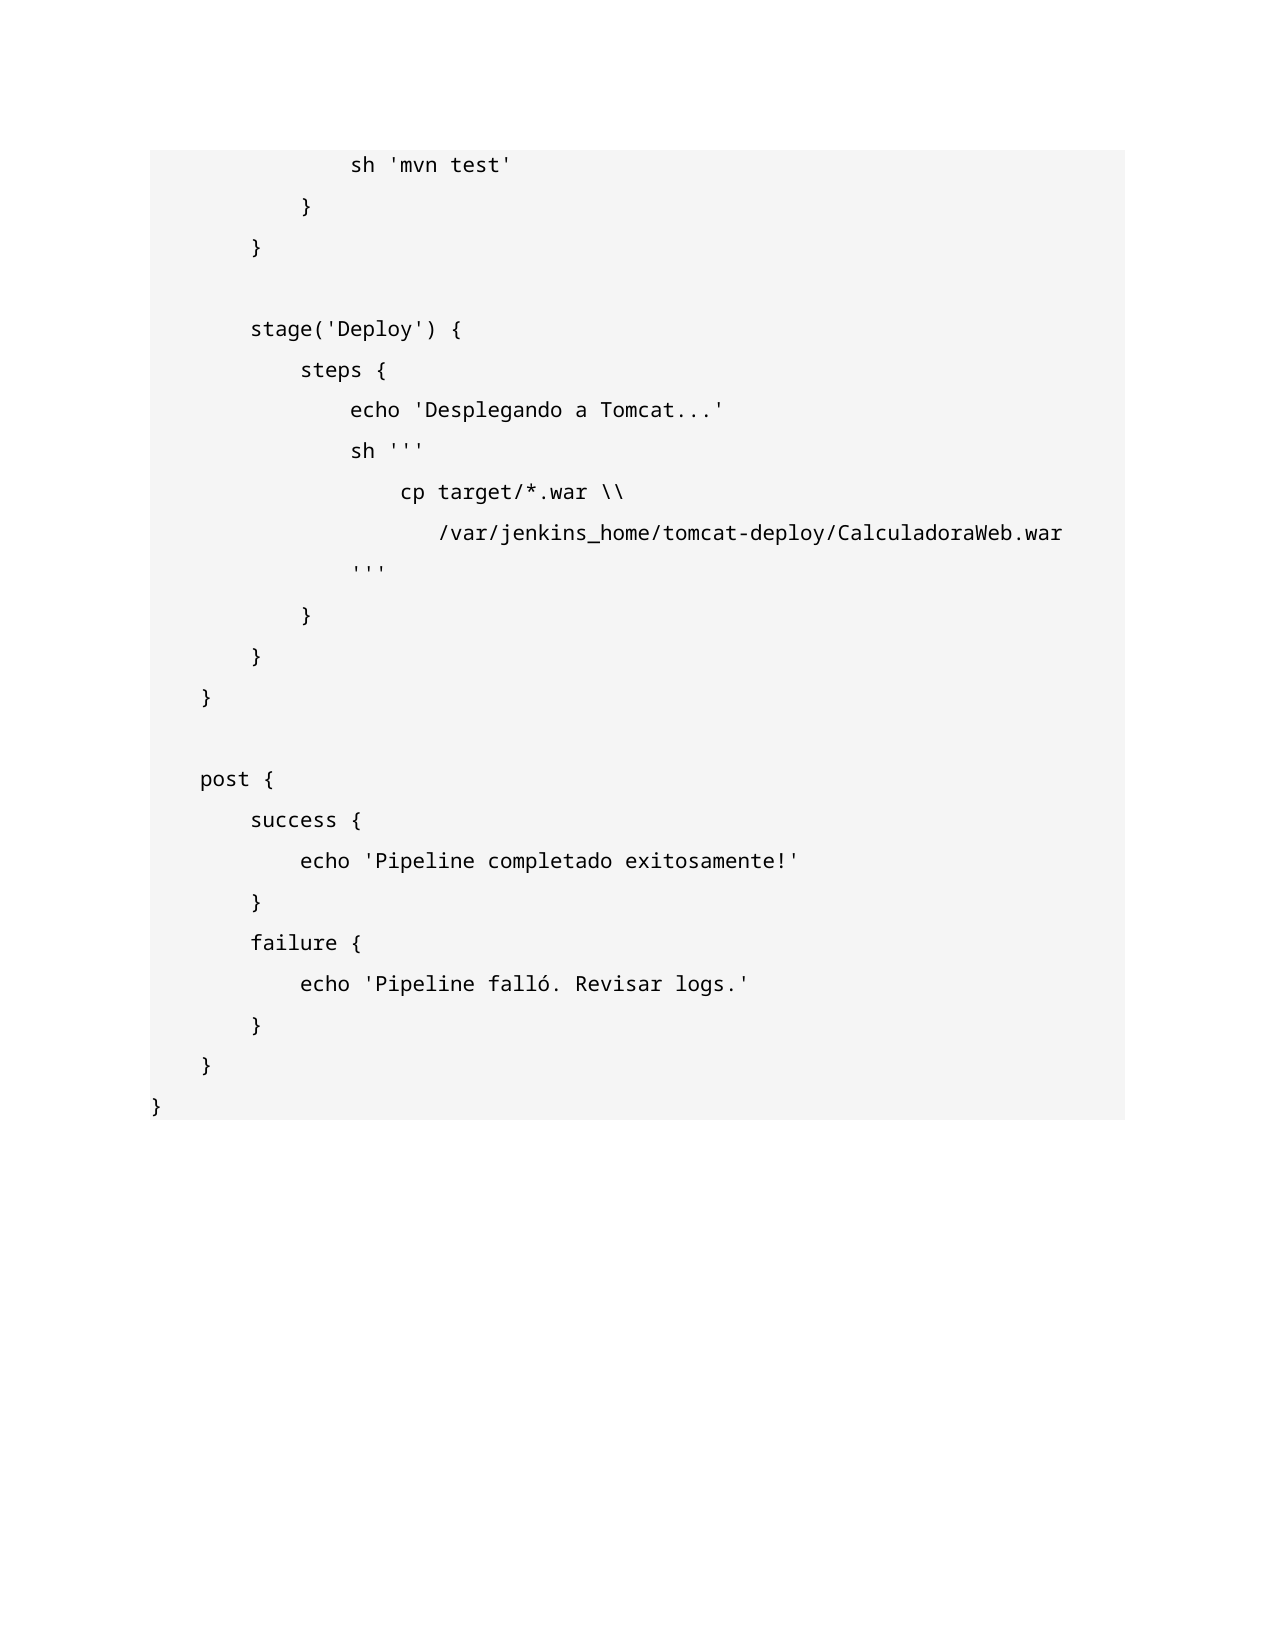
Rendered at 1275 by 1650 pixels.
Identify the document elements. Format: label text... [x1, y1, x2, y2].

text success { [150, 805, 1125, 833]
text } [150, 1092, 1125, 1120]
text /var/jenkins_home/tomcat-deploy/CalculadoraWeb.war [150, 518, 1125, 547]
text } [150, 191, 1125, 219]
text } [150, 1051, 1125, 1079]
text } [150, 600, 1125, 629]
text } [150, 887, 1125, 915]
text echo 'Desplegando a Tomcat...' [150, 396, 1125, 424]
text } [150, 641, 1125, 670]
text } [150, 682, 1125, 711]
text echo 'Pipeline completado exitosamente!' [150, 846, 1125, 874]
text sh ''' [150, 437, 1125, 465]
text cp target/*.war \\ [150, 477, 1125, 506]
text steps { [150, 355, 1125, 383]
text sh 'mvn test' [150, 150, 1125, 178]
text failure { [150, 928, 1125, 956]
text stage('Deploy') { [150, 314, 1125, 342]
text } [150, 232, 1125, 260]
text ''' [150, 559, 1125, 588]
text } [150, 1010, 1125, 1038]
text echo 'Pipeline falló. Revisar logs.' [150, 969, 1125, 997]
text post { [150, 764, 1125, 792]
